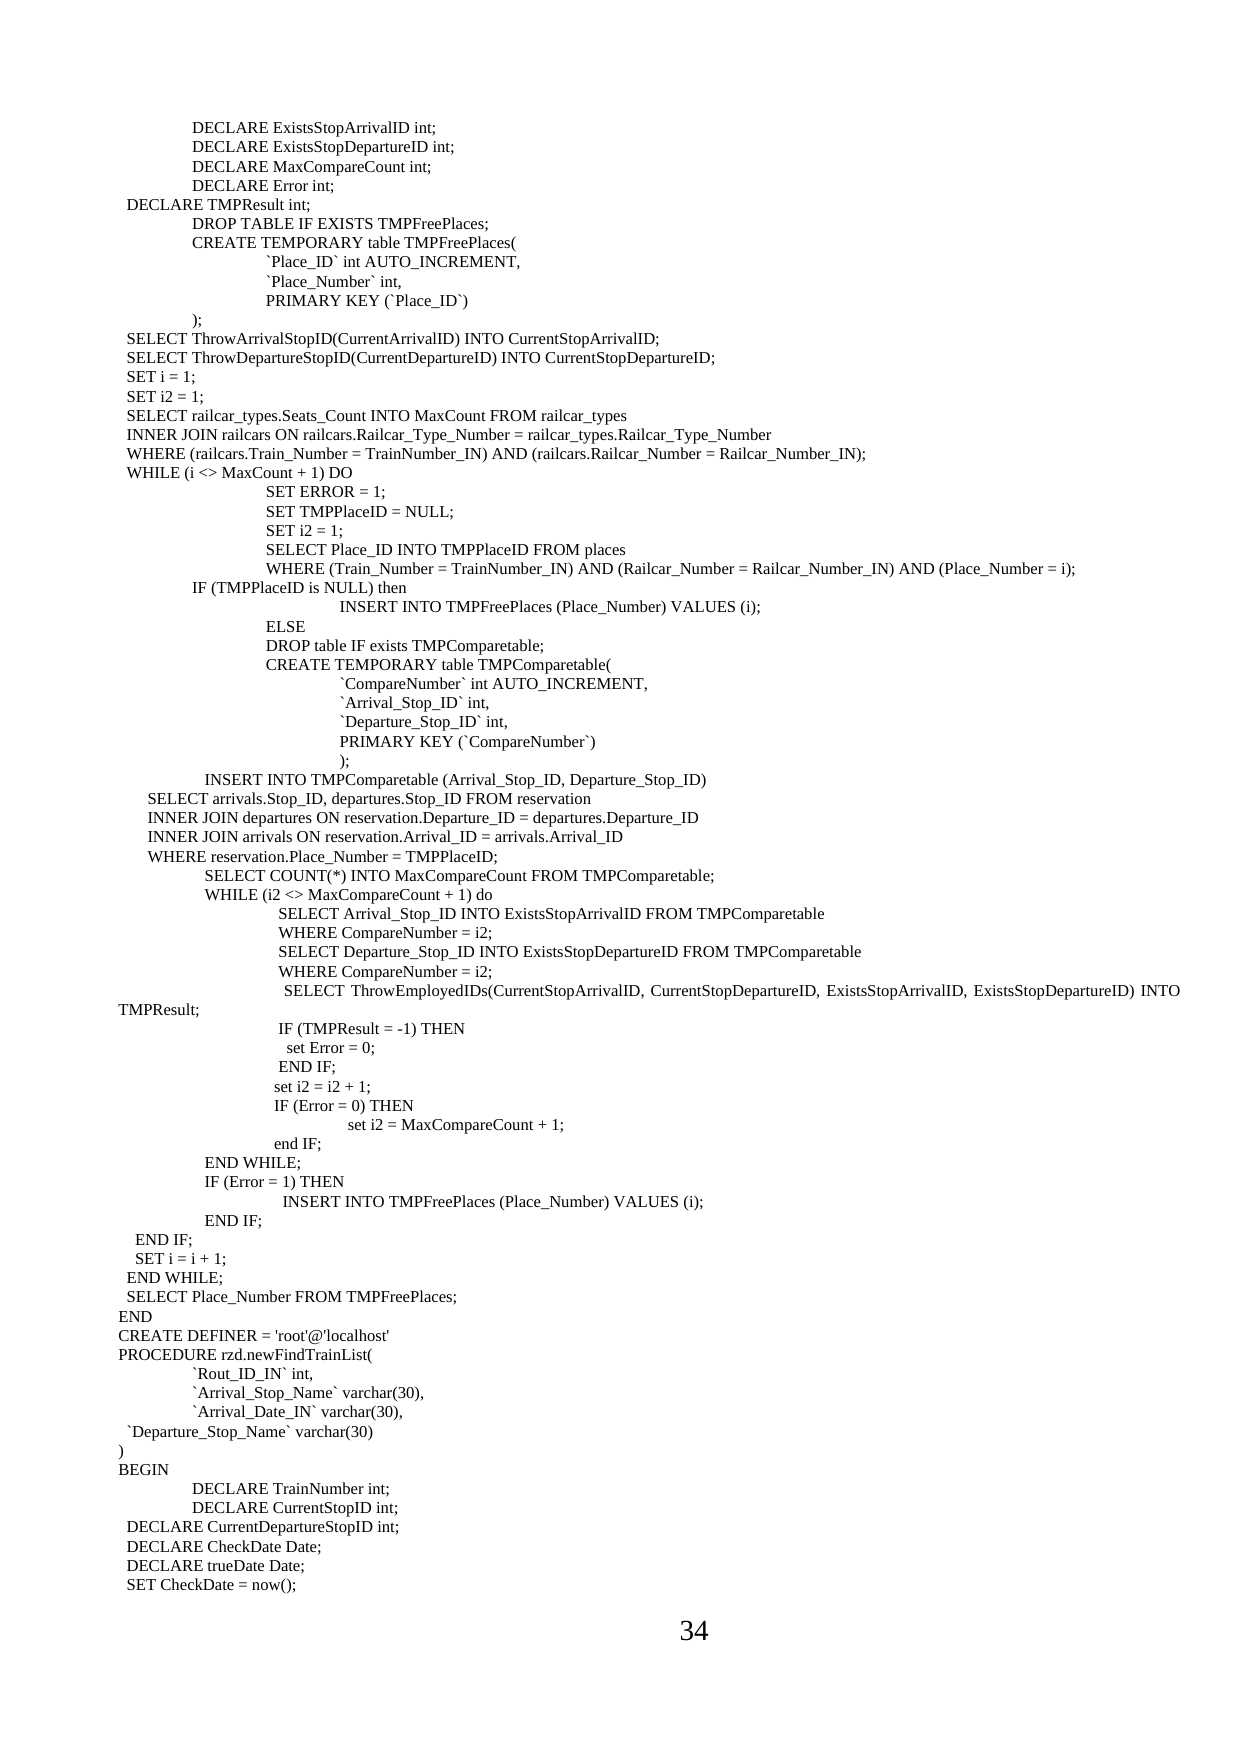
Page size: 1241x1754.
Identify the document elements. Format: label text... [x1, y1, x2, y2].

text CREATE DEFINER = 'root'@'localhost' [118, 1326, 1181, 1345]
text ELSE [118, 616, 1181, 636]
text BEGIN [118, 1460, 1181, 1479]
text SELECT ThrowArrivalStopID(CurrentArrivalID) INTO CurrentStopArrivalID; [118, 329, 1181, 348]
text PROCEDURE rzd.newFindTrainList( [118, 1345, 1181, 1364]
text END WHILE; [118, 1268, 1181, 1287]
text END IF; [118, 1230, 1181, 1249]
text `Arrival_Date_IN` varchar(30), [118, 1402, 1181, 1421]
text INSERT INTO TMPFreePlaces (Place_Number) VALUES (i); [118, 597, 1181, 616]
text set i2 = i2 + 1; [118, 1076, 1181, 1096]
text ); [118, 310, 1181, 329]
text DECLARE CurrentStopID int; [118, 1498, 1181, 1517]
text DECLARE TMPResult int; [118, 195, 1181, 214]
text DROP TABLE IF EXISTS TMPFreePlaces; [118, 214, 1181, 233]
text INSERT INTO TMPComparetable (Arrival_Stop_ID, Departure_Stop_ID) [118, 770, 1181, 789]
text IF (Error = 0) THEN [118, 1096, 1181, 1115]
text `Place_Number` int, [118, 271, 1181, 291]
text DECLARE MaxCompareCount int; [118, 156, 1181, 176]
text DECLARE trueDate Date; [118, 1556, 1181, 1575]
text SET CheckDate = now(); [118, 1575, 1181, 1594]
text END [118, 1306, 1181, 1326]
text SELECT arrivals.Stop_ID, departures.Stop_ID FROM reservation [118, 789, 1181, 808]
text `CompareNumber` int AUTO_INCREMENT, [118, 674, 1181, 693]
text IF (Error = 1) THEN [118, 1172, 1181, 1191]
text SELECT ThrowEmployedIDs(CurrentStopArrivalID, CurrentStopDepartureID, ExistsStopArrivalID, ExistsStopDepartureID) INTO TMPResult; [118, 981, 1181, 1019]
text set i2 = MaxCompareCount + 1; [118, 1115, 1181, 1134]
text DECLARE ExistsStopArrivalID int; [118, 118, 1181, 137]
text SELECT railcar_types.Seats_Count INTO MaxCount FROM railcar_types [118, 406, 1181, 425]
text PRIMARY KEY (`Place_ID`) [118, 291, 1181, 310]
text CREATE TEMPORARY table TMPFreePlaces( [118, 233, 1181, 252]
text INNER JOIN departures ON reservation.Departure_ID = departures.Departure_ID [118, 808, 1181, 827]
text WHERE CompareNumber = i2; [118, 923, 1181, 942]
text INNER JOIN railcars ON railcars.Railcar_Type_Number = railcar_types.Railcar_Type_Number [118, 425, 1181, 444]
text `Arrival_Stop_Name` varchar(30), [118, 1383, 1181, 1402]
text IF (TMPPlaceID is NULL) then [118, 578, 1181, 597]
text DECLARE ExistsStopDepartureID int; [118, 137, 1181, 156]
text END IF; [118, 1057, 1181, 1076]
text SET i = 1; [118, 367, 1181, 386]
text SET TMPPlaceID = NULL; [118, 501, 1181, 521]
text `Departure_Stop_ID` int, [118, 712, 1181, 731]
text SET i2 = 1; [118, 521, 1181, 540]
text end IF; [118, 1134, 1181, 1153]
text DROP table IF exists TMPComparetable; [118, 636, 1181, 655]
text WHERE reservation.Place_Number = TMPPlaceID; [118, 846, 1181, 866]
text CREATE TEMPORARY table TMPComparetable( [118, 655, 1181, 674]
text END IF; [118, 1211, 1181, 1230]
text WHILE (i2 <> MaxCompareCount + 1) do [118, 885, 1181, 904]
text INSERT INTO TMPFreePlaces (Place_Number) VALUES (i); [118, 1191, 1181, 1211]
text SELECT COUNT(*) INTO MaxCompareCount FROM TMPComparetable; [118, 866, 1181, 885]
text ) [118, 1441, 1181, 1460]
text INNER JOIN arrivals ON reservation.Arrival_ID = arrivals.Arrival_ID [118, 827, 1181, 846]
text SET i = i + 1; [118, 1249, 1181, 1268]
text SELECT Departure_Stop_ID INTO ExistsStopDepartureID FROM TMPComparetable [118, 942, 1181, 961]
text SELECT Place_Number FROM TMPFreePlaces; [118, 1287, 1181, 1306]
text WHILE (i <> MaxCount + 1) DO [118, 463, 1181, 482]
text `Departure_Stop_Name` varchar(30) [118, 1421, 1181, 1441]
text `Place_ID` int AUTO_INCREMENT, [118, 252, 1181, 271]
text set Error = 0; [118, 1038, 1181, 1057]
text WHERE (Train_Number = TrainNumber_IN) AND (Railcar_Number = Railcar_Number_IN) AND (Place_Number = i); [118, 559, 1181, 578]
text WHERE (railcars.Train_Number = TrainNumber_IN) AND (railcars.Railcar_Number = Railcar_Number_IN); [118, 444, 1181, 463]
text SELECT Arrival_Stop_ID INTO ExistsStopArrivalID FROM TMPComparetable [118, 904, 1181, 923]
text IF (TMPResult = -1) THEN [118, 1019, 1181, 1038]
text DECLARE CheckDate Date; [118, 1536, 1181, 1556]
text SELECT Place_ID INTO TMPPlaceID FROM places [118, 540, 1181, 559]
text DECLARE CurrentDepartureStopID int; [118, 1517, 1181, 1536]
text DECLARE TrainNumber int; [118, 1479, 1181, 1498]
text SET i2 = 1; [118, 386, 1181, 406]
text ); [118, 751, 1181, 770]
text SET ERROR = 1; [118, 482, 1181, 501]
text PRIMARY KEY (`CompareNumber`) [118, 731, 1181, 751]
text DECLARE Error int; [118, 176, 1181, 195]
text END WHILE; [118, 1153, 1181, 1172]
text `Arrival_Stop_ID` int, [118, 693, 1181, 712]
text `Rout_ID_IN` int, [118, 1364, 1181, 1383]
text WHERE CompareNumber = i2; [118, 961, 1181, 981]
text SELECT ThrowDepartureStopID(CurrentDepartureID) INTO CurrentStopDepartureID; [118, 348, 1181, 367]
